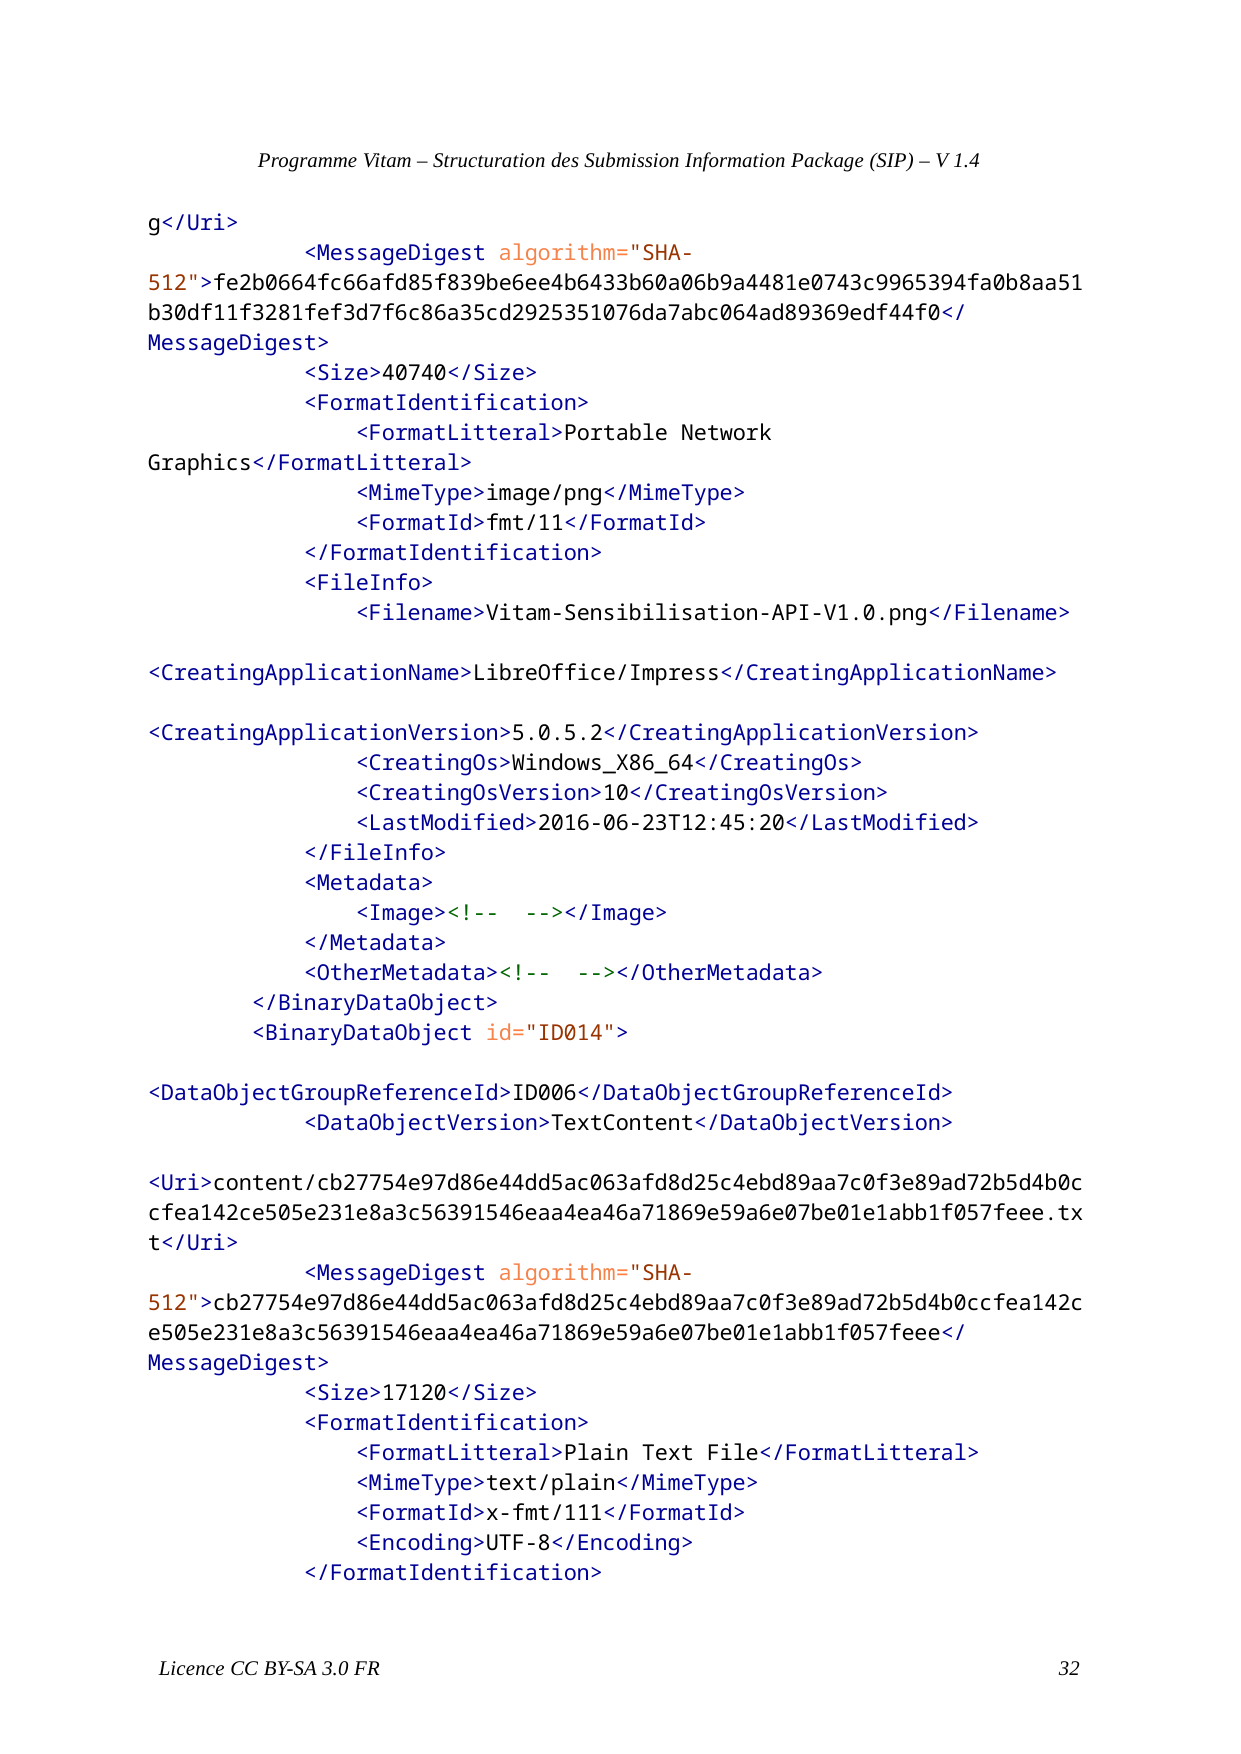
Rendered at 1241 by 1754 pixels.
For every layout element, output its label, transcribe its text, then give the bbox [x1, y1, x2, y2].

text g</Uri> <MessageDigest algorithm="SHA-512">fe2b0664fc66afd85f839be6ee4b6433b60a06b9a4481e0743c9965394fa0b8aa51b30df11f3281fef3d7f6c86a35cd2925351076da7abc064ad89369edf44f0</MessageDigest> <Size>40740</Size> <FormatIdentification> <FormatLitteral>Portable Network Graphics</FormatLitteral> <MimeType>image/png</MimeType> <FormatId>fmt/11</FormatId> </FormatIdentification> <FileInfo> <Filename>Vitam-Sensibilisation-API-V1.0.png</Filename> <CreatingApplicationName>LibreOffice/Impress</CreatingApplicationName> <CreatingApplicationVersion>5.0.5.2</CreatingApplicationVersion> <CreatingOs>Windows_X86_64</CreatingOs> <CreatingOsVersion>10</CreatingOsVersion> <LastModified>2016-06-23T12:45:20</LastModified> </FileInfo> <Metadata> <Image><!-- --></Image> </Metadata> <OtherMetadata><!-- --></OtherMetadata> </BinaryDataObject> <BinaryDataObject id="ID014"> <DataObjectGroupReferenceId>ID006</DataObjectGroupReferenceId> <DataObjectVersion>TextContent</DataObjectVersion> <Uri>content/cb27754e97d86e44dd5ac063afd8d25c4ebd89aa7c0f3e89ad72b5d4b0ccfea142ce505e231e8a3c56391546eaa4ea46a71869e59a6e07be01e1abb1f057feee.txt</Uri> <MessageDigest algorithm="SHA-512">cb27754e97d86e44dd5ac063afd8d25c4ebd89aa7c0f3e89ad72b5d4b0ccfea142ce505e231e8a3c56391546eaa4ea46a71869e59a6e07be01e1abb1f057feee</MessageDigest> <Size>17120</Size> <FormatIdentification> <FormatLitteral>Plain Text File</FormatLitteral> <MimeType>text/plain</MimeType> <FormatId>x-fmt/111</FormatId> <Encoding>UTF-8</Encoding> </FormatIdentification> [148, 207, 1093, 1587]
